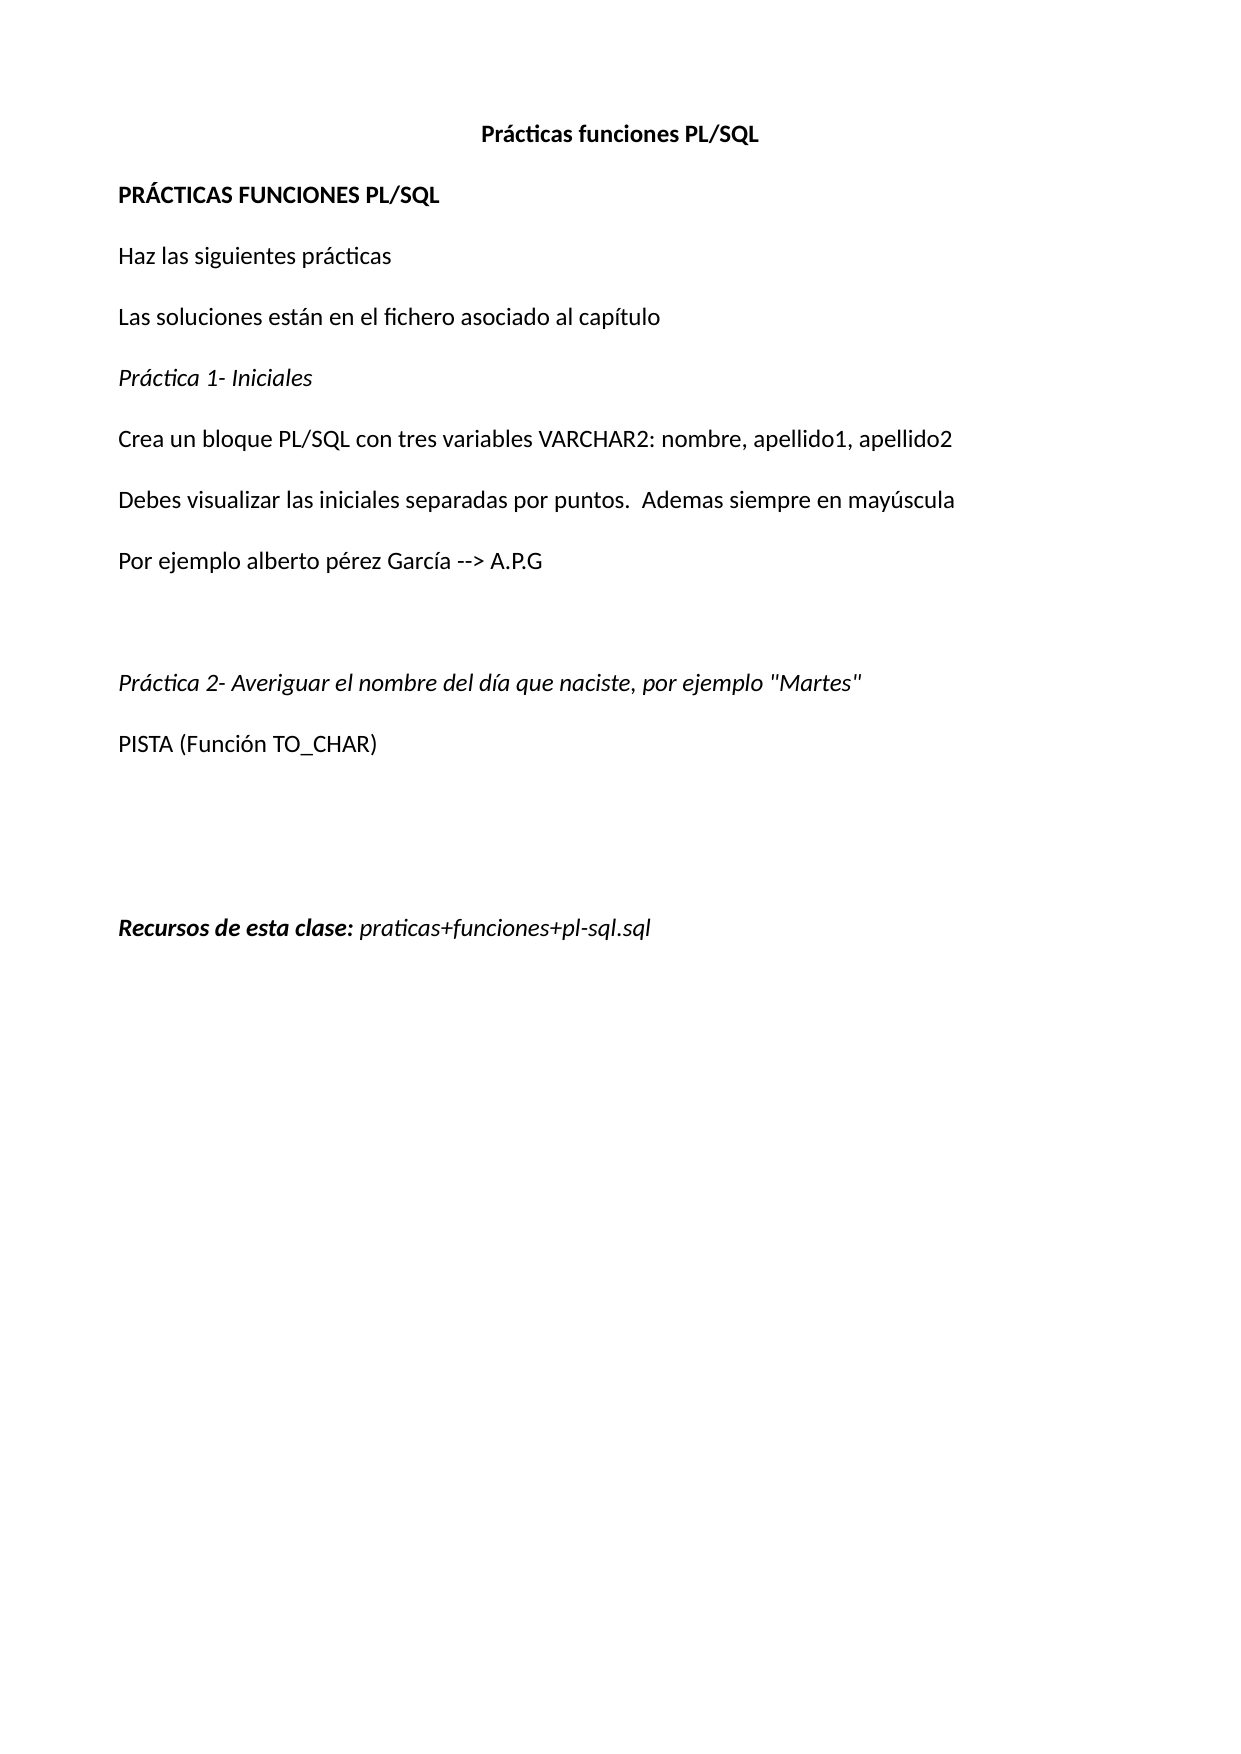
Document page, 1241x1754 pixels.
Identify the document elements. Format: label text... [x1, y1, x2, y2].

text Práctica 1- Iniciales [118, 362, 1122, 393]
text Debes visualizar las iniciales separadas por puntos. Ademas siempre en mayúscula [118, 484, 1122, 515]
text Práctica 2- Averiguar el nombre del día que naciste, por ejemplo "Martes" [118, 667, 1122, 698]
text PISTA (Función TO_CHAR) [118, 728, 1122, 759]
text Recursos de esta clase: praticas+funciones+pl-sql.sql [118, 912, 1122, 942]
text Las soluciones están en el fichero asociado al capítulo [118, 301, 1122, 332]
text Prácticas funciones PL/SQL [118, 118, 1122, 149]
text Por ejemplo alberto pérez García --> A.P.G [118, 545, 1122, 576]
text Crea un bloque PL/SQL con tres variables VARCHAR2: nombre, apellido1, apellido2 [118, 423, 1122, 454]
text Haz las siguientes prácticas [118, 240, 1122, 271]
text PRÁCTICAS FUNCIONES PL/SQL [118, 179, 1122, 210]
